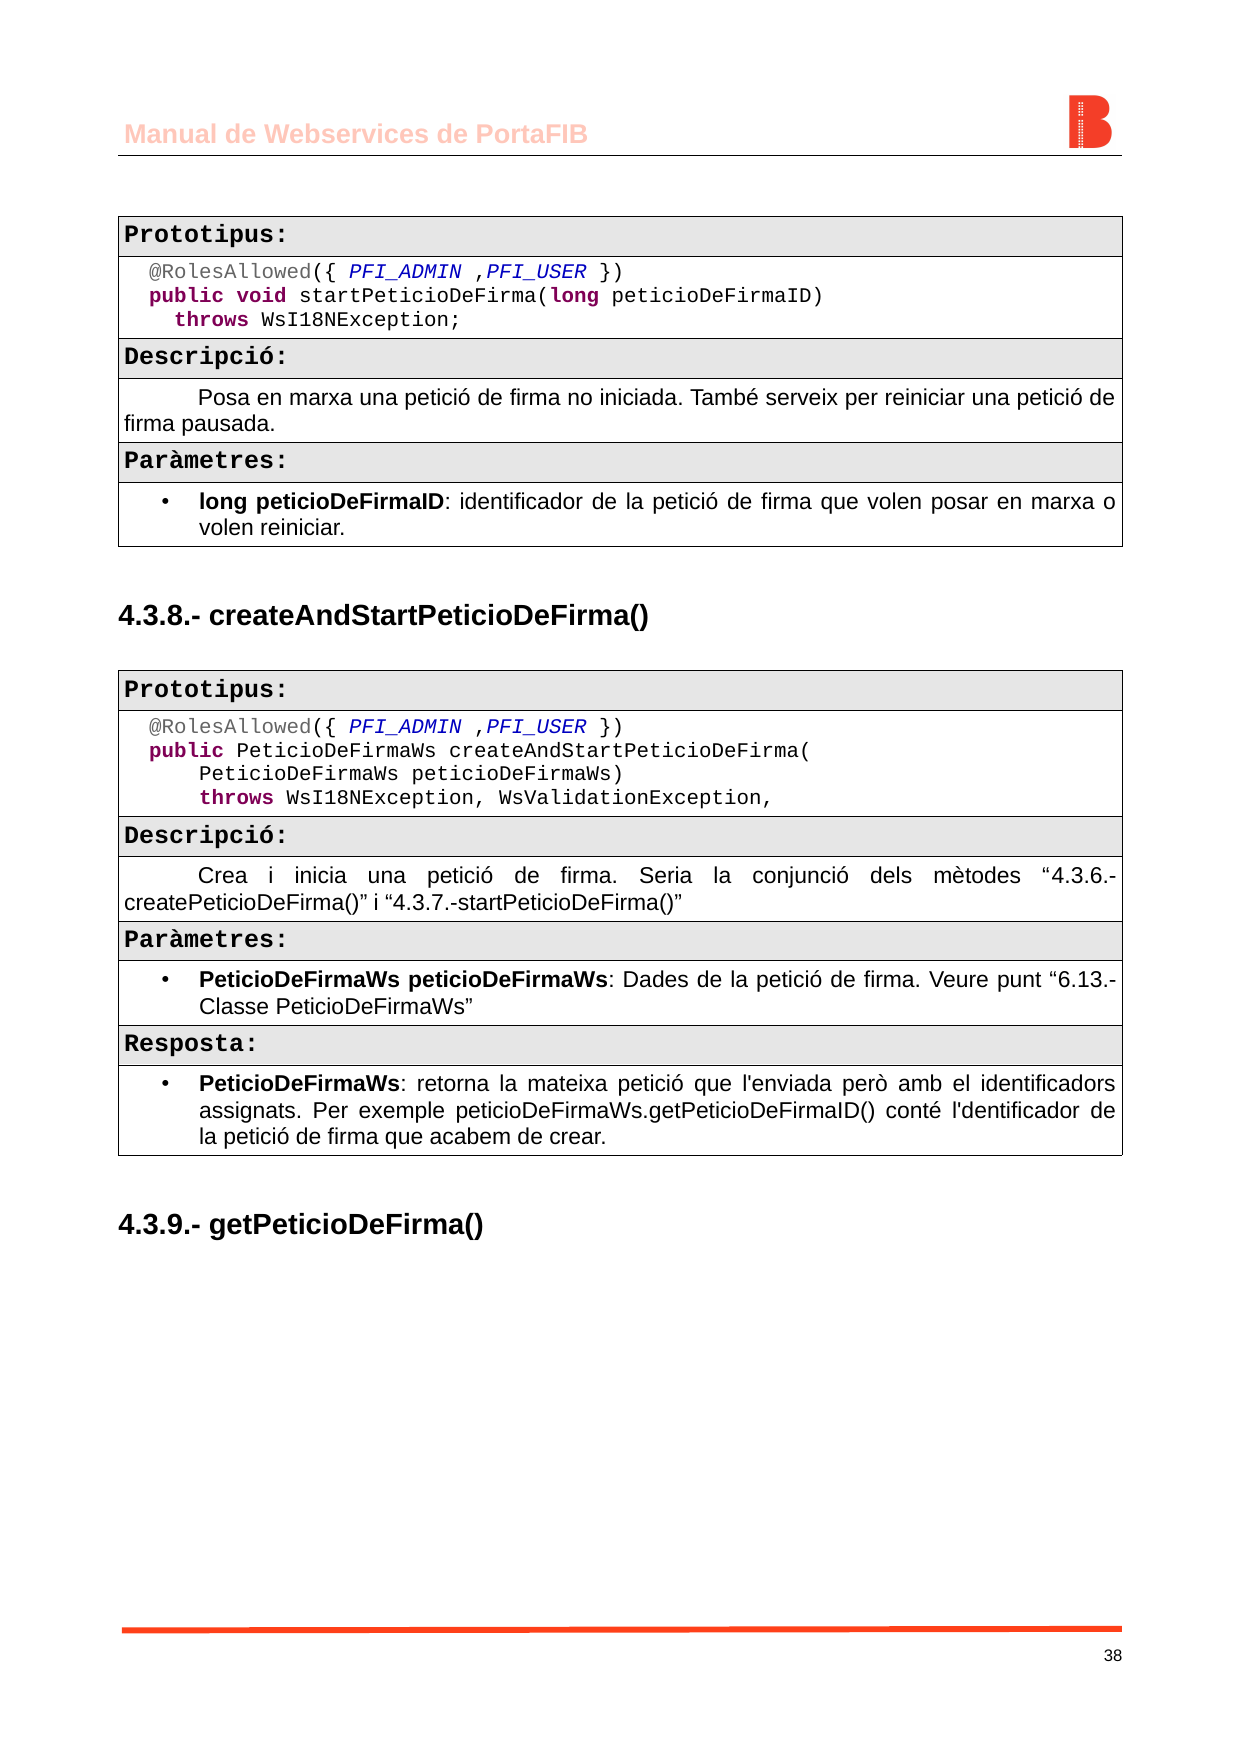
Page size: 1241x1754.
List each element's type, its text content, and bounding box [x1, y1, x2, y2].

subtitle getPeticioDeFirma() [118, 1207, 1122, 1240]
table_header Prototipus: [119, 671, 1122, 710]
table_cell Paràmetres: [119, 922, 1122, 960]
table_cell PeticioDeFirmaWs: retorna la mateixa petició que l'enviada però amb el identificadors assignats. Per exemple peticioDeFirmaWs.getPeticioDeFirmaID() conté l'dentificador de la petició de firma que acabem de crear. [119, 1066, 1122, 1155]
table_cell long peticioDeFirmaID: identificador de la petició de firma que volen posar en marxa o volen reiniciar. [119, 483, 1122, 546]
table_cell Posa en marxa una petició de firma no iniciada. També serveix per reiniciar una petició de firma pausada. [119, 379, 1122, 442]
table_header Prototipus: [119, 217, 1122, 256]
table_cell Descripció: [119, 817, 1122, 856]
table_cell PeticioDeFirmaWs peticioDeFirmaWs: Dades de la petició de firma. Veure punt “6.13.-Classe PeticioDeFirmaWs” [119, 961, 1122, 1025]
table_cell Resposta: [119, 1026, 1122, 1064]
subtitle createAndStartPeticioDeFirma() [118, 598, 1122, 631]
table_cell Descripció: [119, 339, 1122, 378]
picture [1063, 94, 1117, 150]
table_cell Paràmetres: [119, 443, 1122, 482]
table_cell @RolesAllowed({ PFI_ADMIN ,PFI_USER }) public PeticioDeFirmaWs createAndStartPeticioDeFirma( PeticioDeFirmaWs peticioDeFirmaWs) throws WsI18NException, WsValidationException, [119, 711, 1122, 816]
table_cell Crea i inicia una petició de firma. Seria la conjunció dels mètodes “4.3.6.-createPeticioDeFirma()” i “4.3.7.-startPeticioDeFirma()” [119, 857, 1122, 921]
table_cell @RolesAllowed({ PFI_ADMIN ,PFI_USER }) public void startPeticioDeFirma(long peticioDeFirmaID) throws WsI18NException; [119, 257, 1122, 338]
